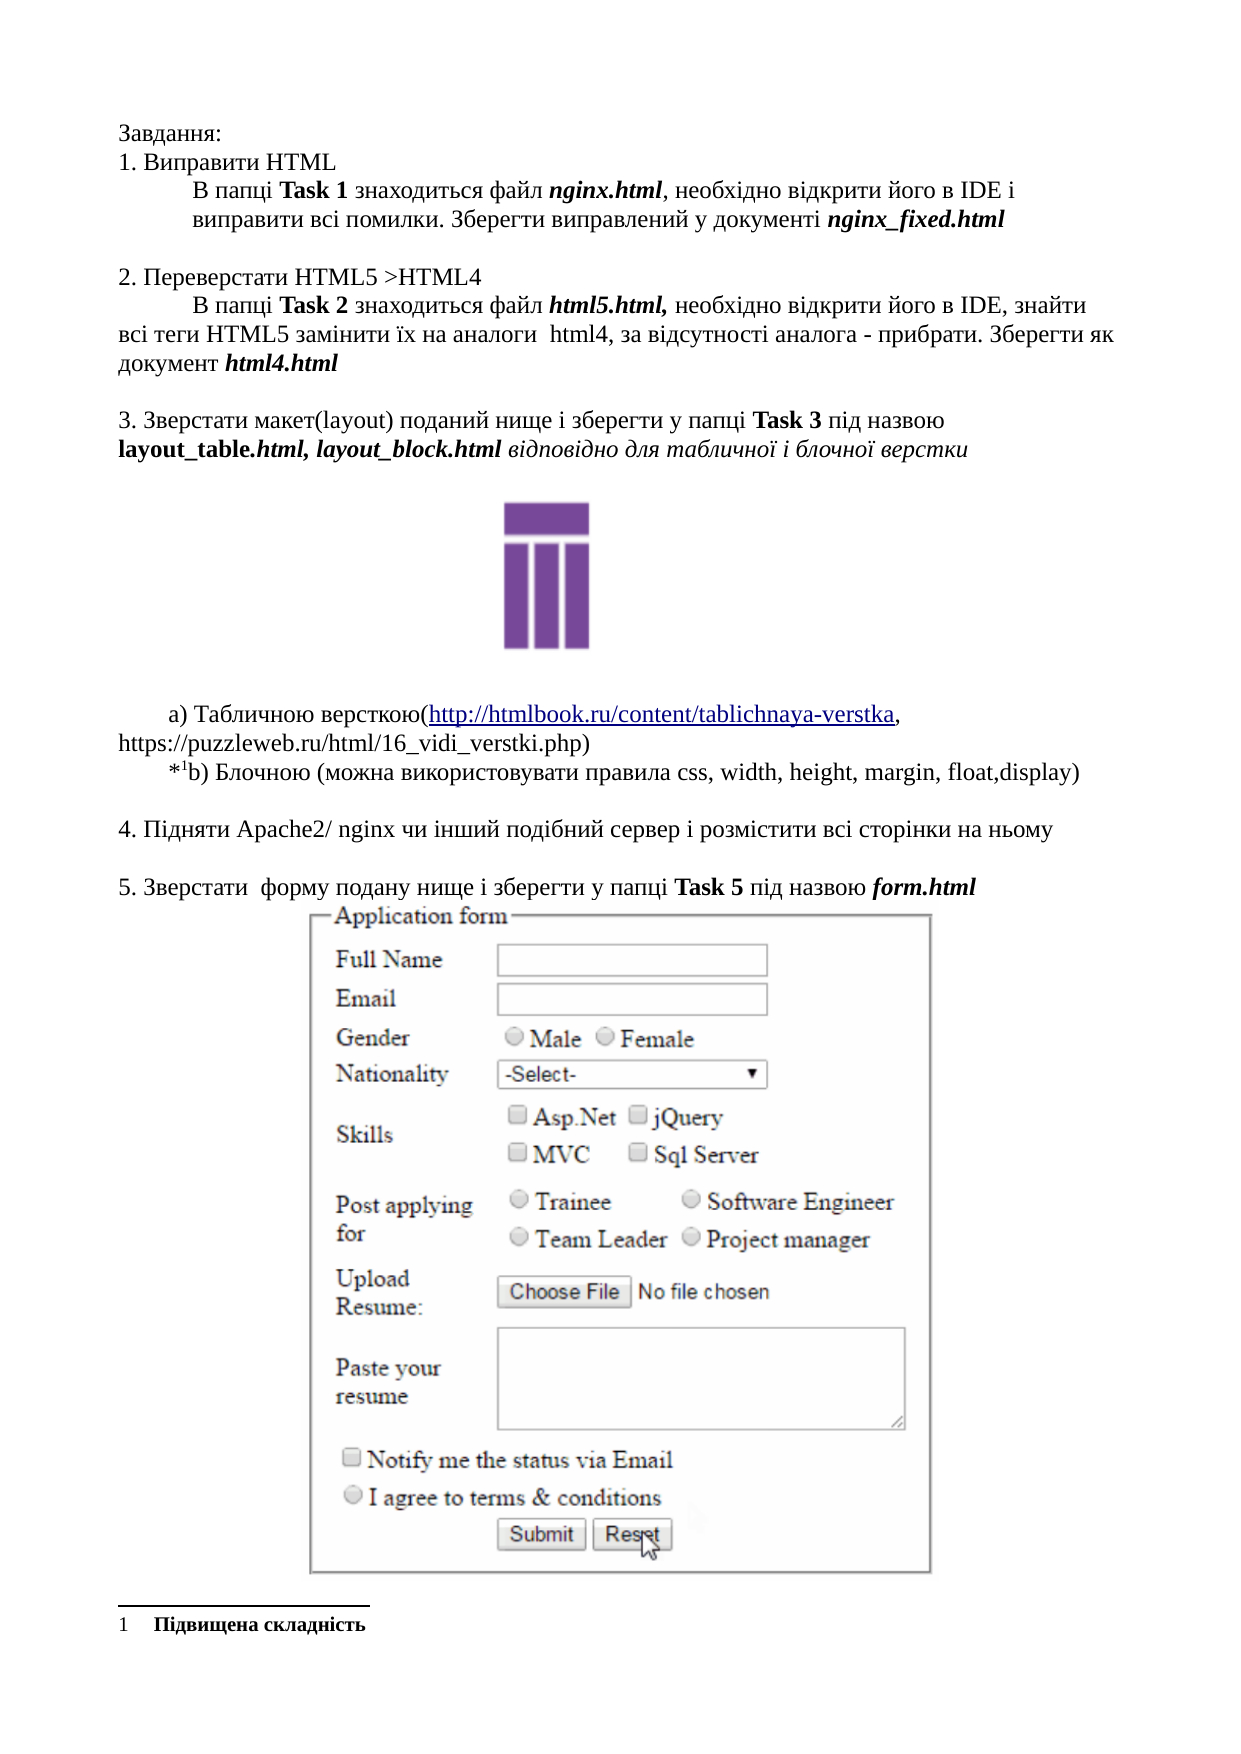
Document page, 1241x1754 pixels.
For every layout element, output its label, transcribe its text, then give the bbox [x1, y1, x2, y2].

text *b) Блочною (можна використовувати правила сss, width, height, margin, float,display) [118, 757, 1122, 785]
text Завдання: [118, 118, 1122, 147]
text В папці Task 1 знаходиться файл nginx.html, необхідно відкрити його в IDE і виправити всі помилки. Зберегти виправлений у документі nginx_fixed.html [118, 176, 1122, 233]
text 2. Переверстати HTML5 >HTML4 [118, 262, 1122, 291]
text a) Табличною версткою(http://htmlbook.ru/content/tablichnaya-verstka, https://puzzleweb.ru/html/16_vidi_verstki.php) [118, 463, 1122, 757]
text 1. Виправити HTML [118, 147, 1122, 176]
text 5. Зверстати форму подану нище і зберегти у папці Task 5 під назвою form.html [118, 872, 1122, 900]
picture [300, 900, 940, 1581]
text Підвищена складність [118, 1612, 1122, 1636]
picture [444, 463, 647, 699]
text В папці Task 2 знаходиться файл html5.html, необхідно відкрити його в IDE, знайти всі теги HTML5 замінити їх на аналоги html4, за відсутності аналога - прибрати. Зберегти як документ html4.html [118, 291, 1122, 377]
text 3. Зверстати макет(layout) поданий нище і зберегти у папці Task 3 під назвою layout_table.html, layout_block.html відповідно для табличної і блочної верстки [118, 406, 1122, 463]
text 4. Підняти Apache2/ nginx чи інший подібний сервер і розмістити всі сторінки на ньому [118, 814, 1122, 843]
